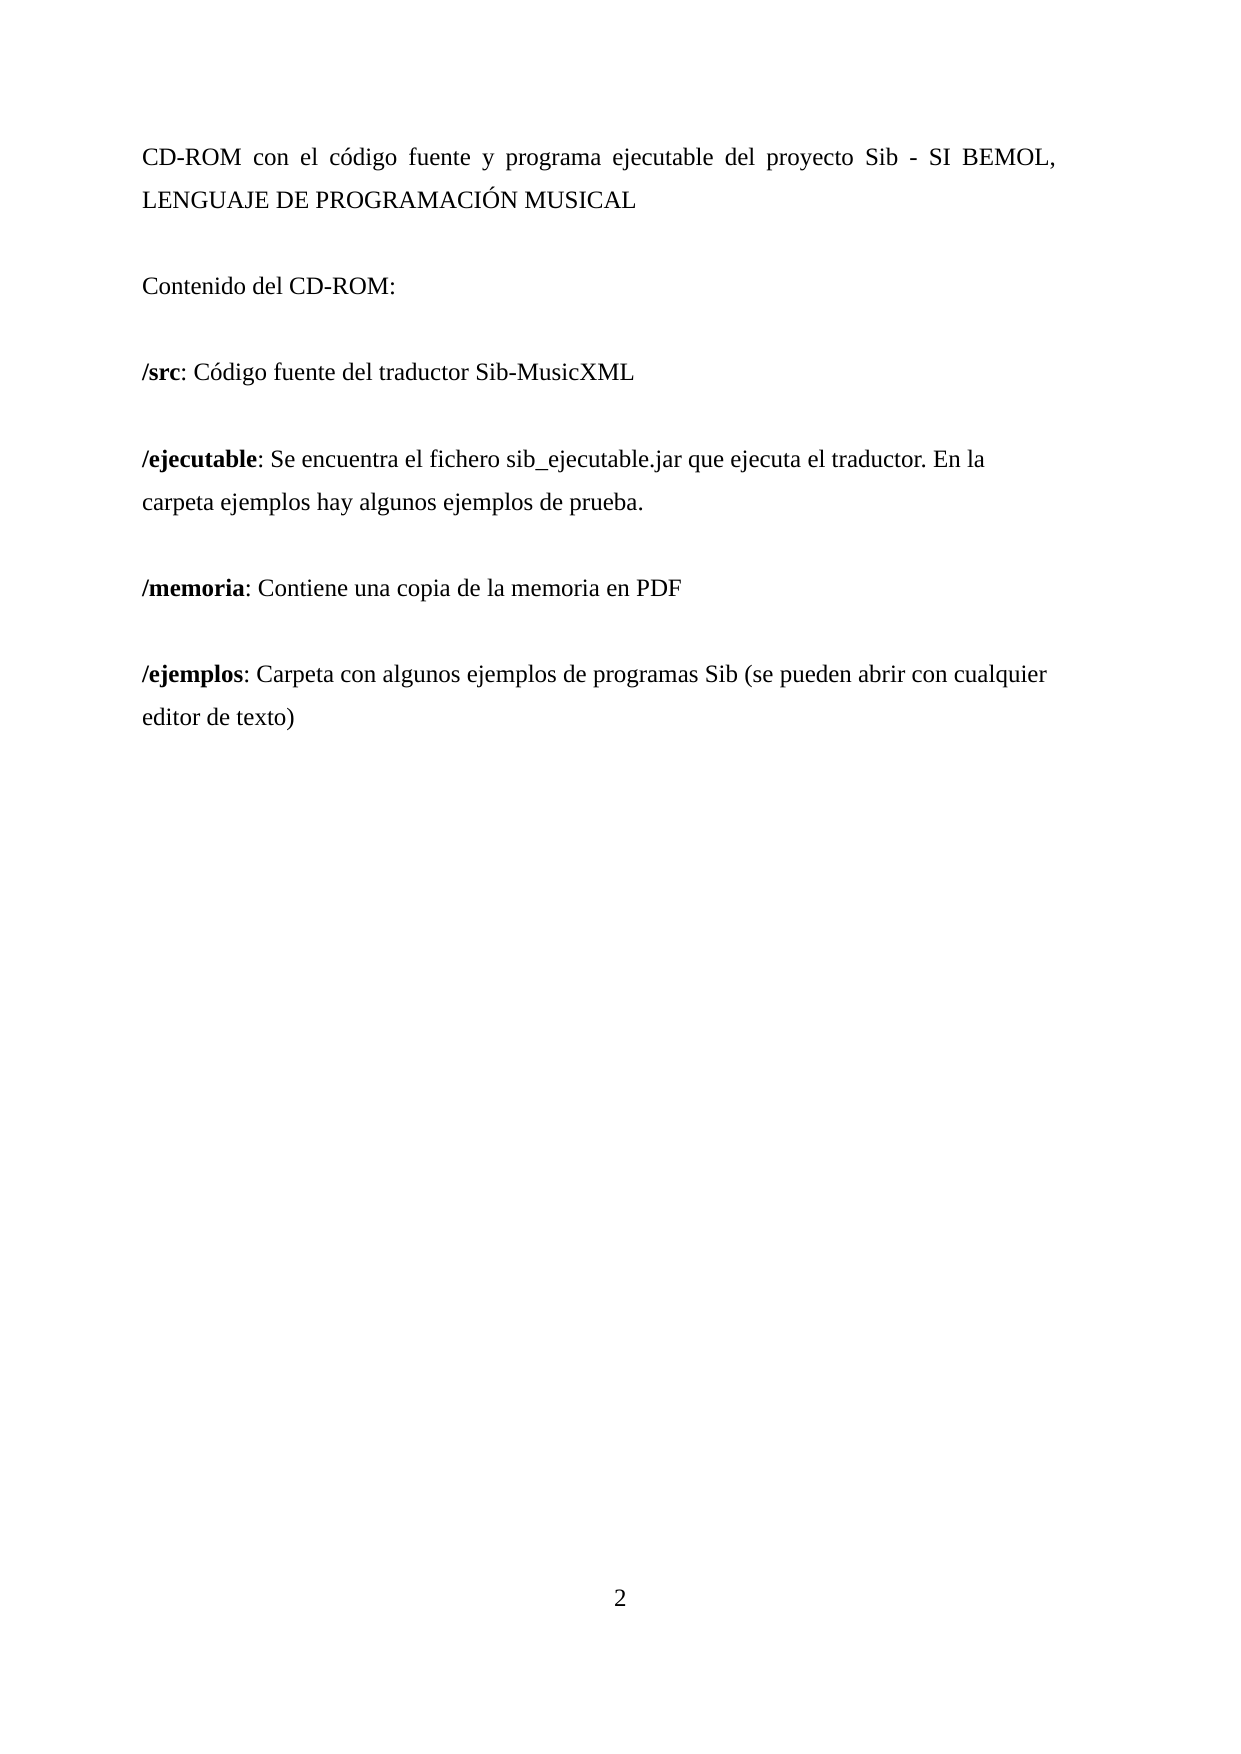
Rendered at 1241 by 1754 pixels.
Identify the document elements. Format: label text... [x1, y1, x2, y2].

text Contenido del CD-ROM: [142, 271, 1057, 300]
text /src: Código fuente del traductor Sib-MusicXML [142, 314, 1057, 429]
text CD-ROM con el código fuente y programa ejecutable del proyecto Sib - SI BEMOL, LENGUAJE DE PROGRAMACIÓN MUSICAL [142, 142, 1057, 214]
text /ejecutable: Se encuentra el fichero sib_ejecutable.jar que ejecuta el traductor. En la carpeta ejemplos hay algunos ejemplos de prueba. [142, 444, 1057, 516]
text /ejemplos: Carpeta con algunos ejemplos de programas Sib (se pueden abrir con cualquier editor de texto) [142, 659, 1057, 774]
text /memoria: Contiene una copia de la memoria en PDF [142, 573, 1057, 602]
